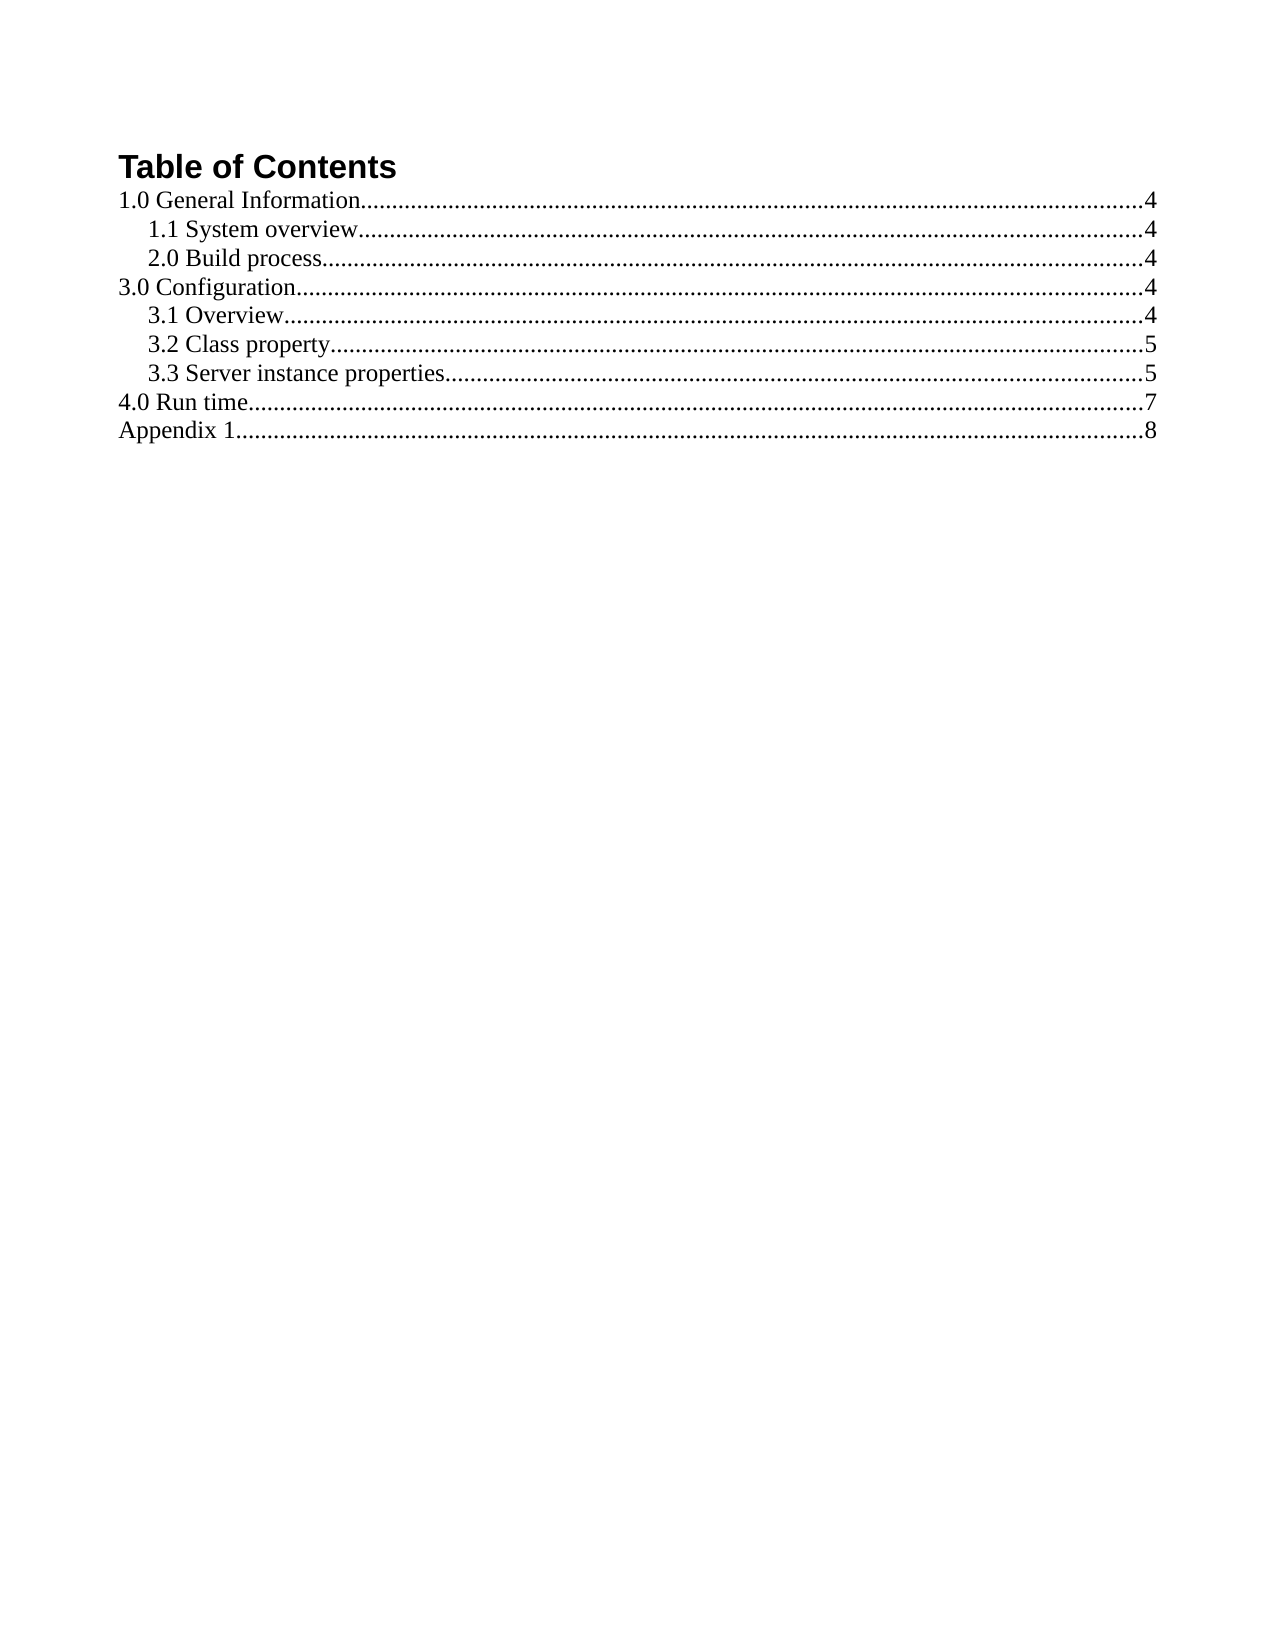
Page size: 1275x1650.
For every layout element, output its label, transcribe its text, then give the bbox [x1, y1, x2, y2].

text 4.0 Run time 7 [118, 387, 1157, 415]
text 3.3 Server instance properties 5 [148, 358, 1157, 387]
subtitle Table of Contents [118, 147, 1157, 185]
text 1.1 System overview 4 [148, 214, 1157, 243]
text 3.2 Class property 5 [148, 329, 1157, 358]
text 3.1 Overview 4 [148, 300, 1157, 329]
text 1.0 General Information 4 [118, 185, 1157, 214]
text Appendix 1 8 [118, 415, 1157, 444]
text 3.0 Configuration 4 [118, 272, 1157, 300]
text 2.0 Build process 4 [148, 243, 1157, 272]
